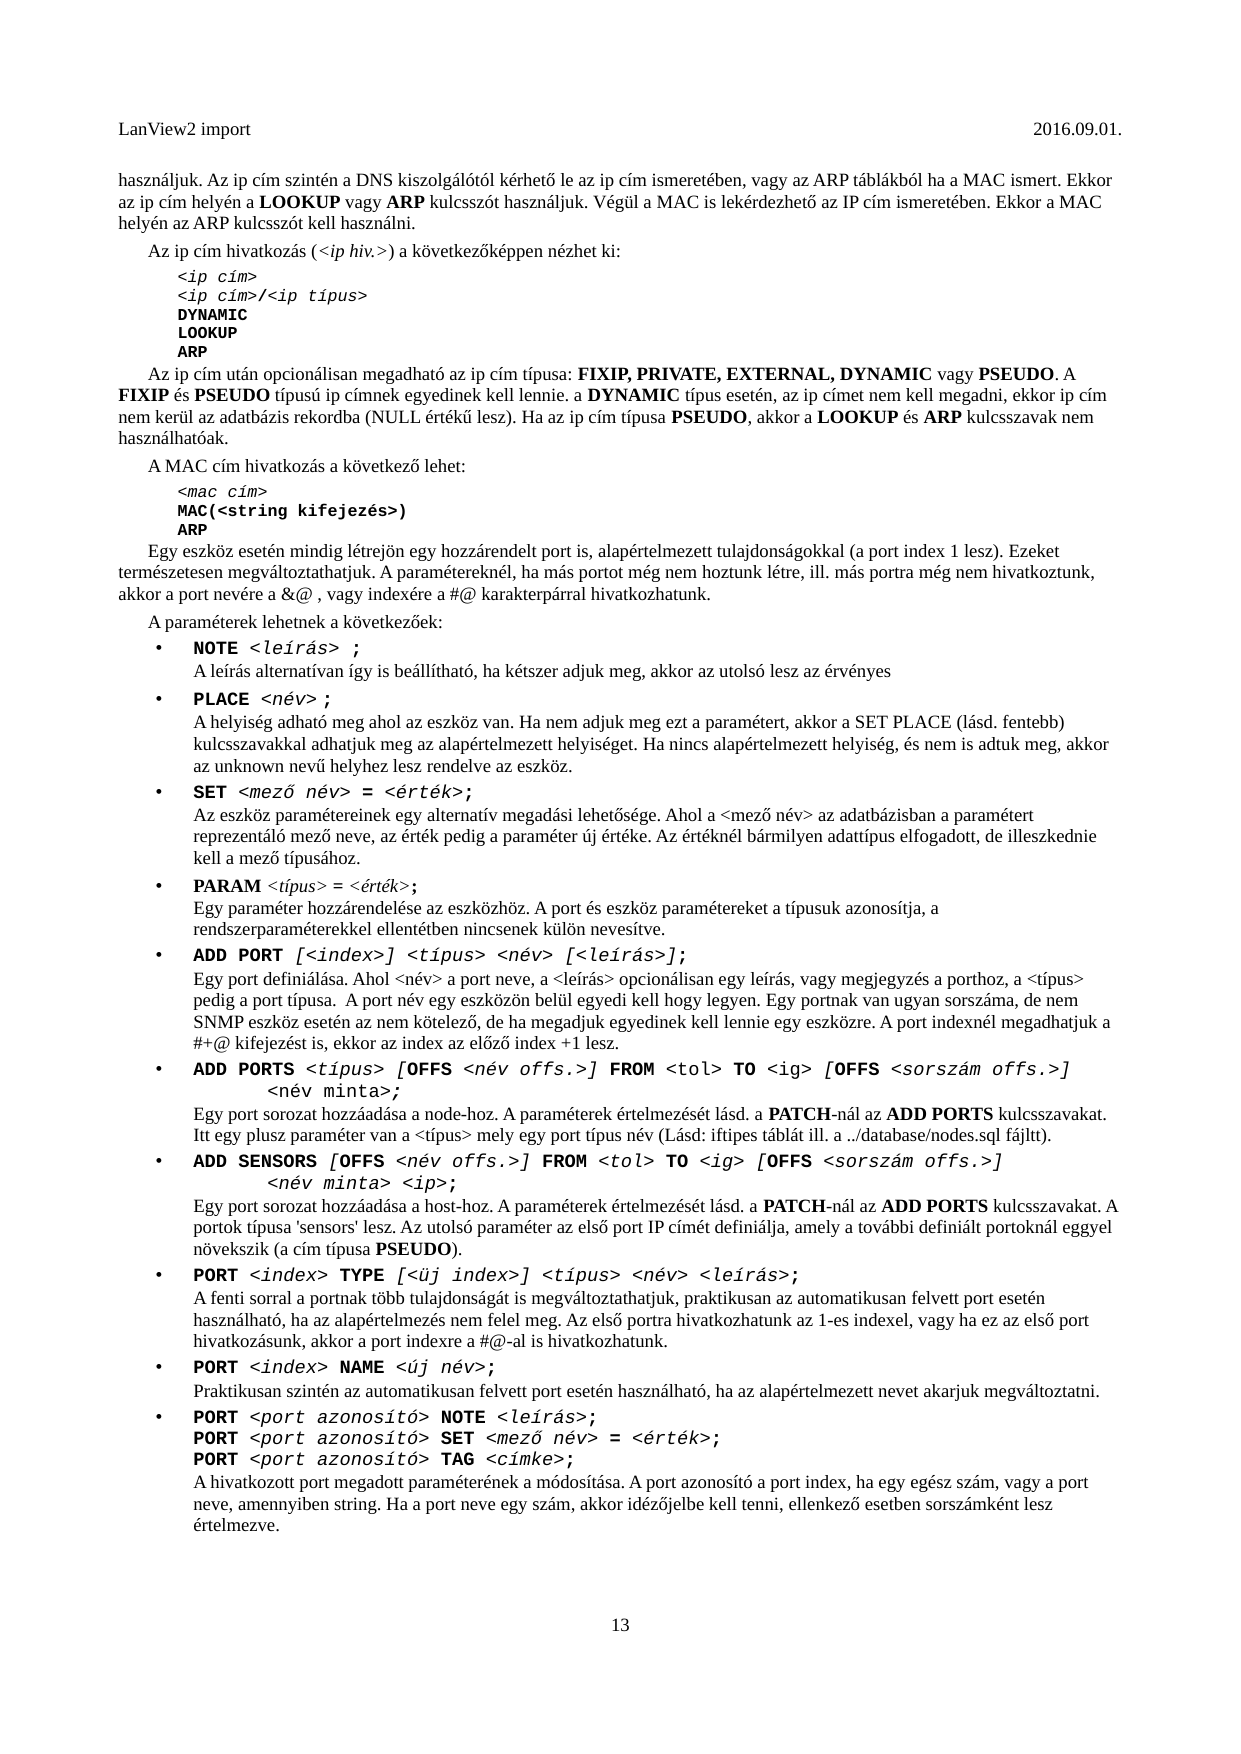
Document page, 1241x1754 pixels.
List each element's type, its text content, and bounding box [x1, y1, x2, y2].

text használjuk. Az ip cím szintén a DNS kiszolgálótól kérhető le az ip cím ismeretében, vagy az ARP táblákból ha a MAC ismert. Ekkor az ip cím helyén a LOOKUP vagy ARP kulcsszót használjuk. Végül a MAC is lekérdezhető az IP cím ismeretében. Ekkor a MAC helyén az ARP kulcsszót kell használni. [118, 169, 1122, 234]
list NOTE <leírás> ; A leírás alternatívan így is beállítható, ha kétszer adjuk meg, akkor az utolsó lesz az érvényes [156, 639, 1122, 682]
text Az ip cím után opcionálisan megadható az ip cím típusa: FIXIP, PRIVATE, EXTERNAL, DYNAMIC vagy PSEUDO. A FIXIP és PSEUDO típusú ip címnek egyedinek kell lennie. a DYNAMIC típus esetén, az ip címet nem kell megadni, ekkor ip cím nem kerül az adatbázis rekordba (NULL értékű lesz). Ha az ip cím típusa PSEUDO, akkor a LOOKUP és ARP kulcsszavak nem használhatóak. [118, 363, 1122, 449]
text <mac cím> [177, 483, 1122, 502]
list PORT <index> TYPE [<üj index>] <típus> <név> <leírás>; A fenti sorral a portnak több tulajdonságát is megváltoztathatjuk, praktikusan az automatikusan felvett port esetén használható, ha az alapértelmezés nem felel meg. Az első portra hivatkozhatunk az 1-es indexel, vagy ha ez az első port hivatkozásunk, akkor a port indexre a #@-al is hivatkozhatunk. [156, 1266, 1122, 1352]
text DYNAMIC [177, 306, 1122, 325]
list PORT <port azonosító> NOTE <leírás>; PORT <port azonosító> SET <mező név> = <érték>; PORT <port azonosító> TAG <címke>; A hivatkozott port megadott paraméterének a módosítása. A port azonosító a port index, ha egy egész szám, vagy a port neve, amennyiben string. Ha a port neve egy szám, akkor idézőjelbe kell tenni, ellenkező esetben sorszámként lesz értelmezve. [156, 1407, 1122, 1536]
text ARP [177, 344, 1122, 363]
list SET <mező név> = <érték>; Az eszköz paramétereinek egy alternatív megadási lehetősége. Ahol a <mező név> az adatbázisban a paramétert reprezentáló mező neve, az érték pedig a paraméter új értéke. Az értéknél bármilyen adattípus elfogadott, de illeszkednie kell a mező típusához. [156, 783, 1122, 868]
list ADD PORT [<index>] <típus> <név> [<leírás>]; Egy port definiálása. Ahol <név> a port neve, a <leírás> opcionálisan egy leírás, vagy megjegyzés a porthoz, a <típus> pedig a port típusa. A port név egy eszközön belül egyedi kell hogy legyen. Egy portnak van ugyan sorszáma, de nem SNMP eszköz esetén az nem kötelező, de ha megadjuk egyedinek kell lennie egy eszközre. A port indexnél megadhatjuk a #+@ kifejezést is, ekkor az index az előző index +1 lesz. [156, 946, 1122, 1054]
text MAC(<string kifejezés>) [177, 502, 1122, 521]
text <ip cím>/<ip típus> [177, 287, 1122, 306]
text LOOKUP [177, 325, 1122, 344]
list ADD SENSORS [OFFS <név offs.>] FROM <tol> TO <ig> [OFFS <sorszám offs.>] <név minta> <ip>; Egy port sorozat hozzáadása a host-hoz. A paraméterek értelmezését lásd. a PATCH-nál az ADD PORTS kulcsszavakat. A portok típusa 'sensors' lesz. Az utolsó paraméter az első port IP címét definiálja, amely a további definiált portoknál eggyel növekszik (a cím típusa PSEUDO). [156, 1152, 1122, 1259]
list PORT <index> NAME <új név>; Praktikusan szintén az automatikusan felvett port esetén használható, ha az alapértelmezett nevet akarjuk megváltoztatni. [156, 1358, 1122, 1401]
text Az ip cím hivatkozás (<ip hiv.>) a következőképpen nézhet ki: [118, 240, 1122, 262]
text <ip cím> [177, 268, 1122, 287]
text ARP [177, 521, 1122, 540]
list PARAM <típus> = <érték>; Egy paraméter hozzárendelése az eszközhöz. A port és eszköz paramétereket a típusuk azonosítja, a rendszerparaméterekkel ellentétben nincsenek külön nevesítve. [156, 875, 1122, 940]
text Egy eszköz esetén mindig létrejön egy hozzárendelt port is, alapértelmezett tulajdonságokkal (a port index 1 lesz). Ezeket természetesen megváltoztathatjuk. A paramétereknél, ha más portot még nem hoztunk létre, ill. más portra még nem hivatkoztunk, akkor a port nevére a &@ , vagy indexére a #@ karakterpárral hivatkozhatunk. [118, 540, 1122, 604]
text A paraméterek lehetnek a következőek: [118, 611, 1122, 633]
text A MAC cím hivatkozás a következő lehet: [118, 455, 1122, 477]
list PLACE <név> ; A helyiség adható meg ahol az eszköz van. Ha nem adjuk meg ezt a paramétert, akkor a SET PLACE (lásd. fentebb) kulcsszavakkal adhatjuk meg az alapértelmezett helyiséget. Ha nincs alapértelmezett helyiség, és nem is adtuk meg, akkor az unknown nevű helyhez lesz rendelve az eszköz. [156, 688, 1122, 776]
list ADD PORTS <típus> [OFFS <név offs.>] FROM <tol> TO <ig> [OFFS <sorszám offs.>] <név minta>; Egy port sorozat hozzáadása a node-hoz. A paraméterek értelmezését lásd. a PATCH-nál az ADD PORTS kulcsszavakat. Itt egy plusz paraméter van a <típus> mely egy port típus név (Lásd: iftipes táblát ill. a ../database/nodes.sql fájltt). [156, 1060, 1122, 1146]
